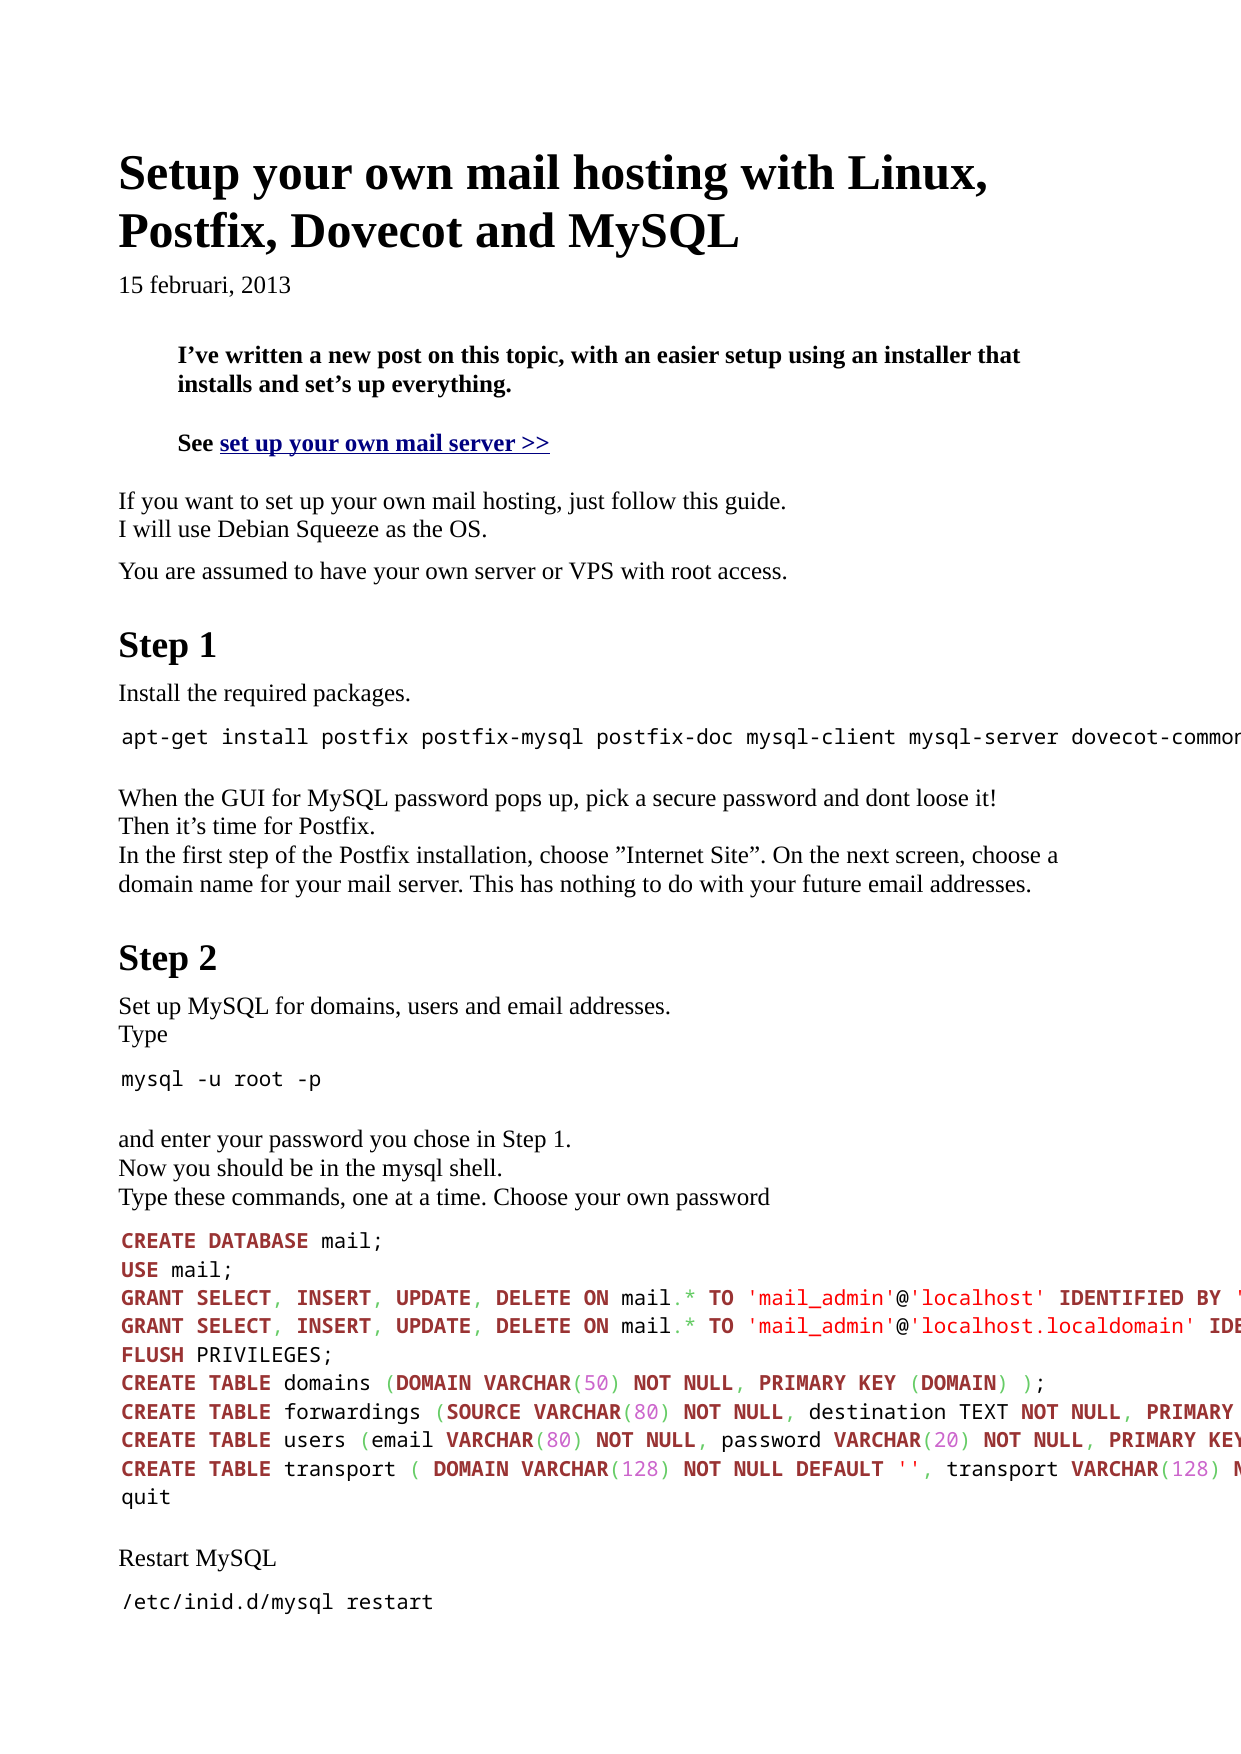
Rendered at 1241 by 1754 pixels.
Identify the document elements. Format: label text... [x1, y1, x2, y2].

text You are assumed to have your own server or VPS with root access. [118, 556, 1122, 584]
text Install the required packages. [118, 678, 1122, 706]
text When the GUI for MySQL password pops up, pick a secure password and dont loose it! Then it’s time for Postfix. In the first step of the Postfix installation, choose ”Internet Site”. On the next screen, choose a domain name for your mail server. This has nothing to do with your future email addresses. [118, 783, 1122, 898]
table_header mysql -u root -p [118, 1061, 336, 1124]
text I’ve written a new post on this topic, with an easier setup using an installer that installs and set’s up everything. [177, 312, 1063, 398]
text Restart MySQL [118, 1543, 1122, 1572]
table_header CREATE DATABASE mail; USE mail; GRANT SELECT, INSERT, UPDATE, DELETE ON mail.* TO 'mail_admin'@'localhost' IDENTIFIED BY 'mail_admin_password'; GRANT SELECT, INSERT, UPDATE, DELETE ON mail.* TO 'mail_admin'@'localhost.localdomain' IDENTIFIED BY 'mail_admin_password'; FLUSH PRIVILEGES; CREATE TABLE domains (DOMAIN VARCHAR(50) NOT NULL, PRIMARY KEY (DOMAIN) ); CREATE TABLE forwardings (SOURCE VARCHAR(80) NOT NULL, destination TEXT NOT NULL, PRIMARY KEY (SOURCE) ); CREATE TABLE users (email VARCHAR(80) NOT NULL, password VARCHAR(20) NOT NULL, PRIMARY KEY (email) ); CREATE TABLE transport ( DOMAIN VARCHAR(128) NOT NULL DEFAULT '', transport VARCHAR(128) NOT NULL DEFAULT '', UNIQUE KEY DOMAIN (DOMAIN) ); quit [118, 1223, 1240, 1543]
text Set up MySQL for domains, users and email addresses. Type [118, 991, 1122, 1048]
table_header apt-get install postfix postfix-mysql postfix-doc mysql-client mysql-server dovecot-common dovecot-imapd dovecot-pop3d libsasl2-2 libsasl2-modules libsasl2-modules-sql sasl2-bin libpam-mysql openssl telnet mailutils [118, 719, 1240, 783]
text and enter your password you chose in Step 1. Now you should be in the mysql shell. Type these commands, one at a time. Choose your own password [118, 1124, 1122, 1211]
text See set up your own mail server >> [177, 428, 1063, 456]
subtitle Step 2 [118, 935, 1122, 978]
text 15 februari, 2013 [118, 271, 1122, 299]
subtitle Step 1 [118, 622, 1122, 665]
table_header /etc/inid.d/mysql restart [118, 1584, 448, 1618]
subtitle Setup your own mail hosting with Linux, Postfix, Dovecot and MySQL [118, 143, 1122, 258]
text If you want to set up your own mail hosting, just follow this guide. I will use Debian Squeeze as the OS. [118, 486, 1122, 543]
